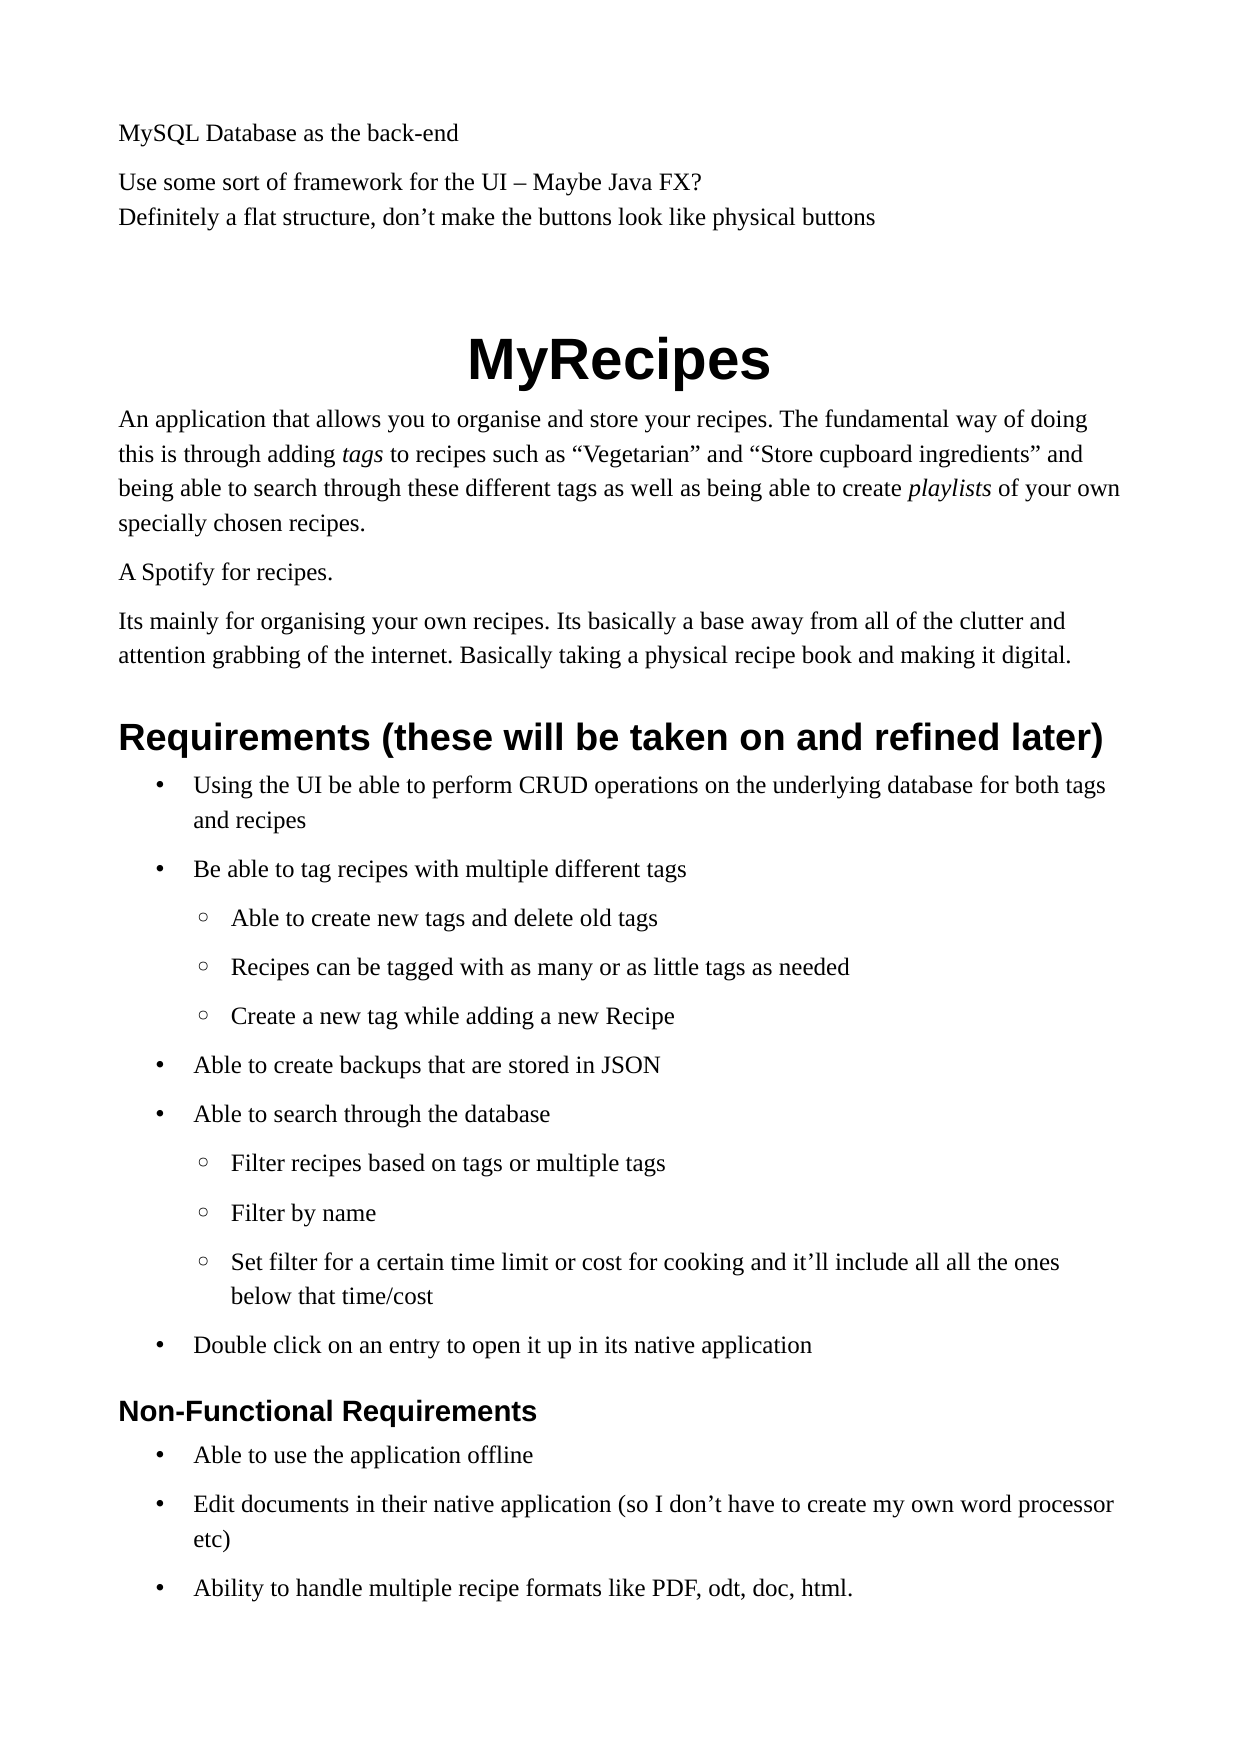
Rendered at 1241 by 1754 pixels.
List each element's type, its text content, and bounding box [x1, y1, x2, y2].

text MySQL Database as the back-end [118, 118, 1122, 147]
list Ability to handle multiple recipe formats like PDF, odt, doc, html. [156, 1573, 1122, 1601]
list Double click on an entry to open it up in its native application [156, 1330, 1122, 1359]
text A Spotify for recipes. [118, 557, 1122, 586]
list Filter recipes based on tags or multiple tags [193, 1148, 1122, 1177]
text Its mainly for organising your own recipes. Its basically a base away from all of the clutter and attention grabbing of the internet. Basically taking a physical recipe book and making it digital. [118, 606, 1122, 669]
subtitle Non-Functional Requirements [118, 1394, 1122, 1428]
list Using the UI be able to perform CRUD operations on the underlying database for both tags and recipes [156, 771, 1122, 834]
text Use some sort of framework for the UI – Maybe Java FX? Definitely a flat structure, don’t make the buttons look like physical buttons [118, 167, 1122, 230]
list Be able to tag recipes with multiple different tags [156, 854, 1122, 883]
list Able to create new tags and delete old tags [193, 903, 1122, 932]
list Able to create backups that are stored in JSON [156, 1050, 1122, 1079]
list Able to use the application offline [156, 1440, 1122, 1469]
list Create a new tag while adding a new Recipe [193, 1001, 1122, 1030]
list Edit documents in their native application (so I don’t have to create my own word processor etc) [156, 1489, 1122, 1552]
text An application that allows you to organise and store your recipes. The fundamental way of doing this is through adding tags to recipes such as “Vegetarian” and “Store cupboard ingredients” and being able to search through these different tags as well as being able to create playlists of your own specially chosen recipes. [118, 404, 1122, 537]
list Recipes can be tagged with as many or as little tags as needed [193, 952, 1122, 981]
list Able to search through the database [156, 1099, 1122, 1128]
list Set filter for a certain time limit or cost for cooking and it’ll include all all the ones below that time/cost [193, 1247, 1122, 1310]
subtitle Requirements (these will be taken on and refined later) [118, 714, 1122, 758]
list Filter by name [193, 1198, 1122, 1226]
title MyRecipes [118, 325, 1122, 392]
